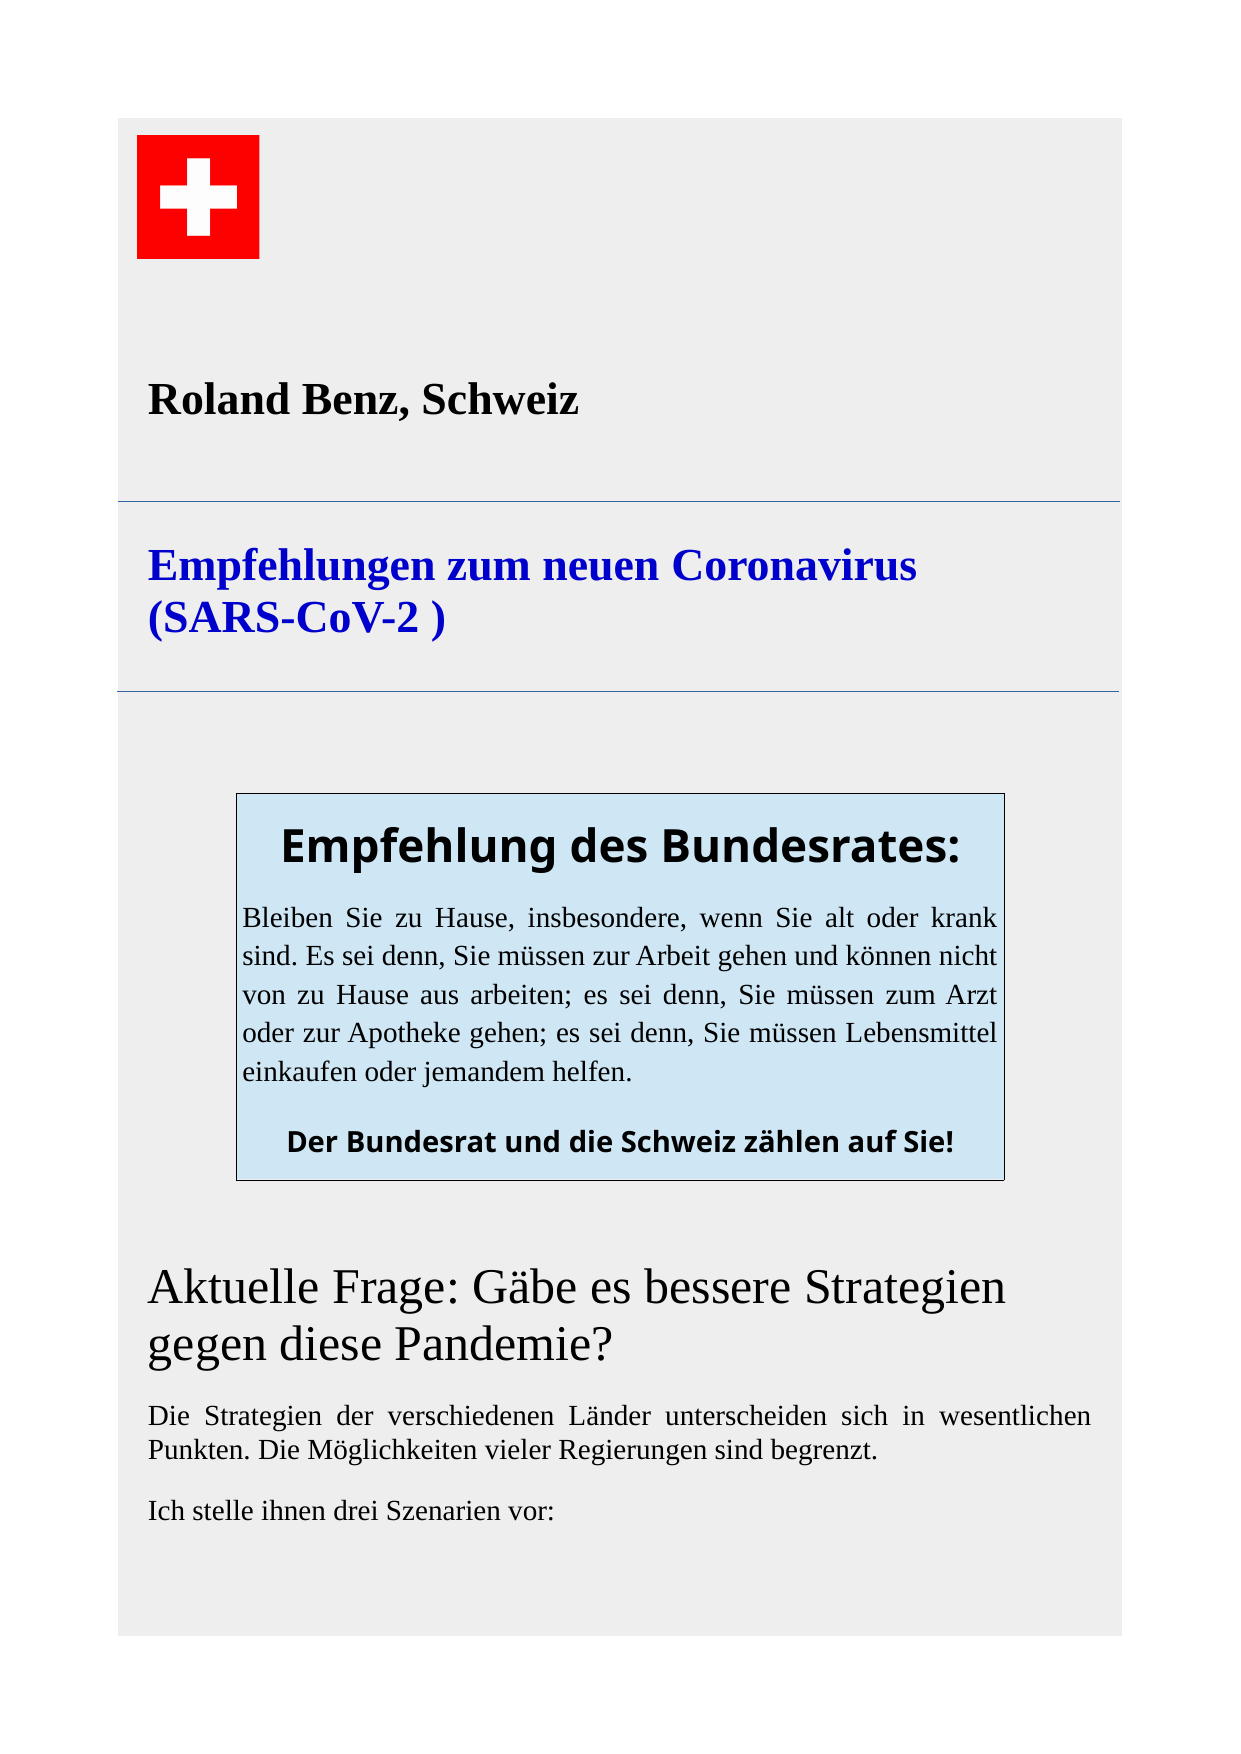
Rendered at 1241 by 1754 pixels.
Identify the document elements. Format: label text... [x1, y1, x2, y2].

text Ich stelle ihnen drei Szenarien vor: [148, 1493, 1093, 1526]
subtitle Roland Benz, Schweiz [148, 371, 1122, 424]
table_cell Bleiben Sie zu Hause, insbesondere, wenn Sie alt oder krank sind. Es sei denn, Sie müssen zur Arbeit gehen und können nicht von zu Hause aus arbeiten; es sei denn, Sie müssen zum Arzt oder zur Apotheke gehen; es sei denn, Sie müssen Lebensmittel einkaufen oder jemandem helfen. Der Bundesrat und die Schweiz zählen auf Sie! [237, 894, 1004, 1179]
subtitle Empfehlungen zum neuen Coronavirus [148, 537, 1122, 590]
subtitle (SARS-CoV-2 ) [148, 590, 1122, 643]
table_header Empfehlung des Bundesrates: [237, 794, 1004, 894]
subtitle Die Strategien der verschiedenen Länder unterscheiden sich in wesentlichen Punkten. Die Möglichkeiten vieler Regierungen sind begrenzt. [148, 1398, 1093, 1466]
picture [137, 135, 260, 259]
subtitle Aktuelle Frage: Gäbe es bessere Strategien gegen diese Pandemie? [148, 1256, 1122, 1371]
